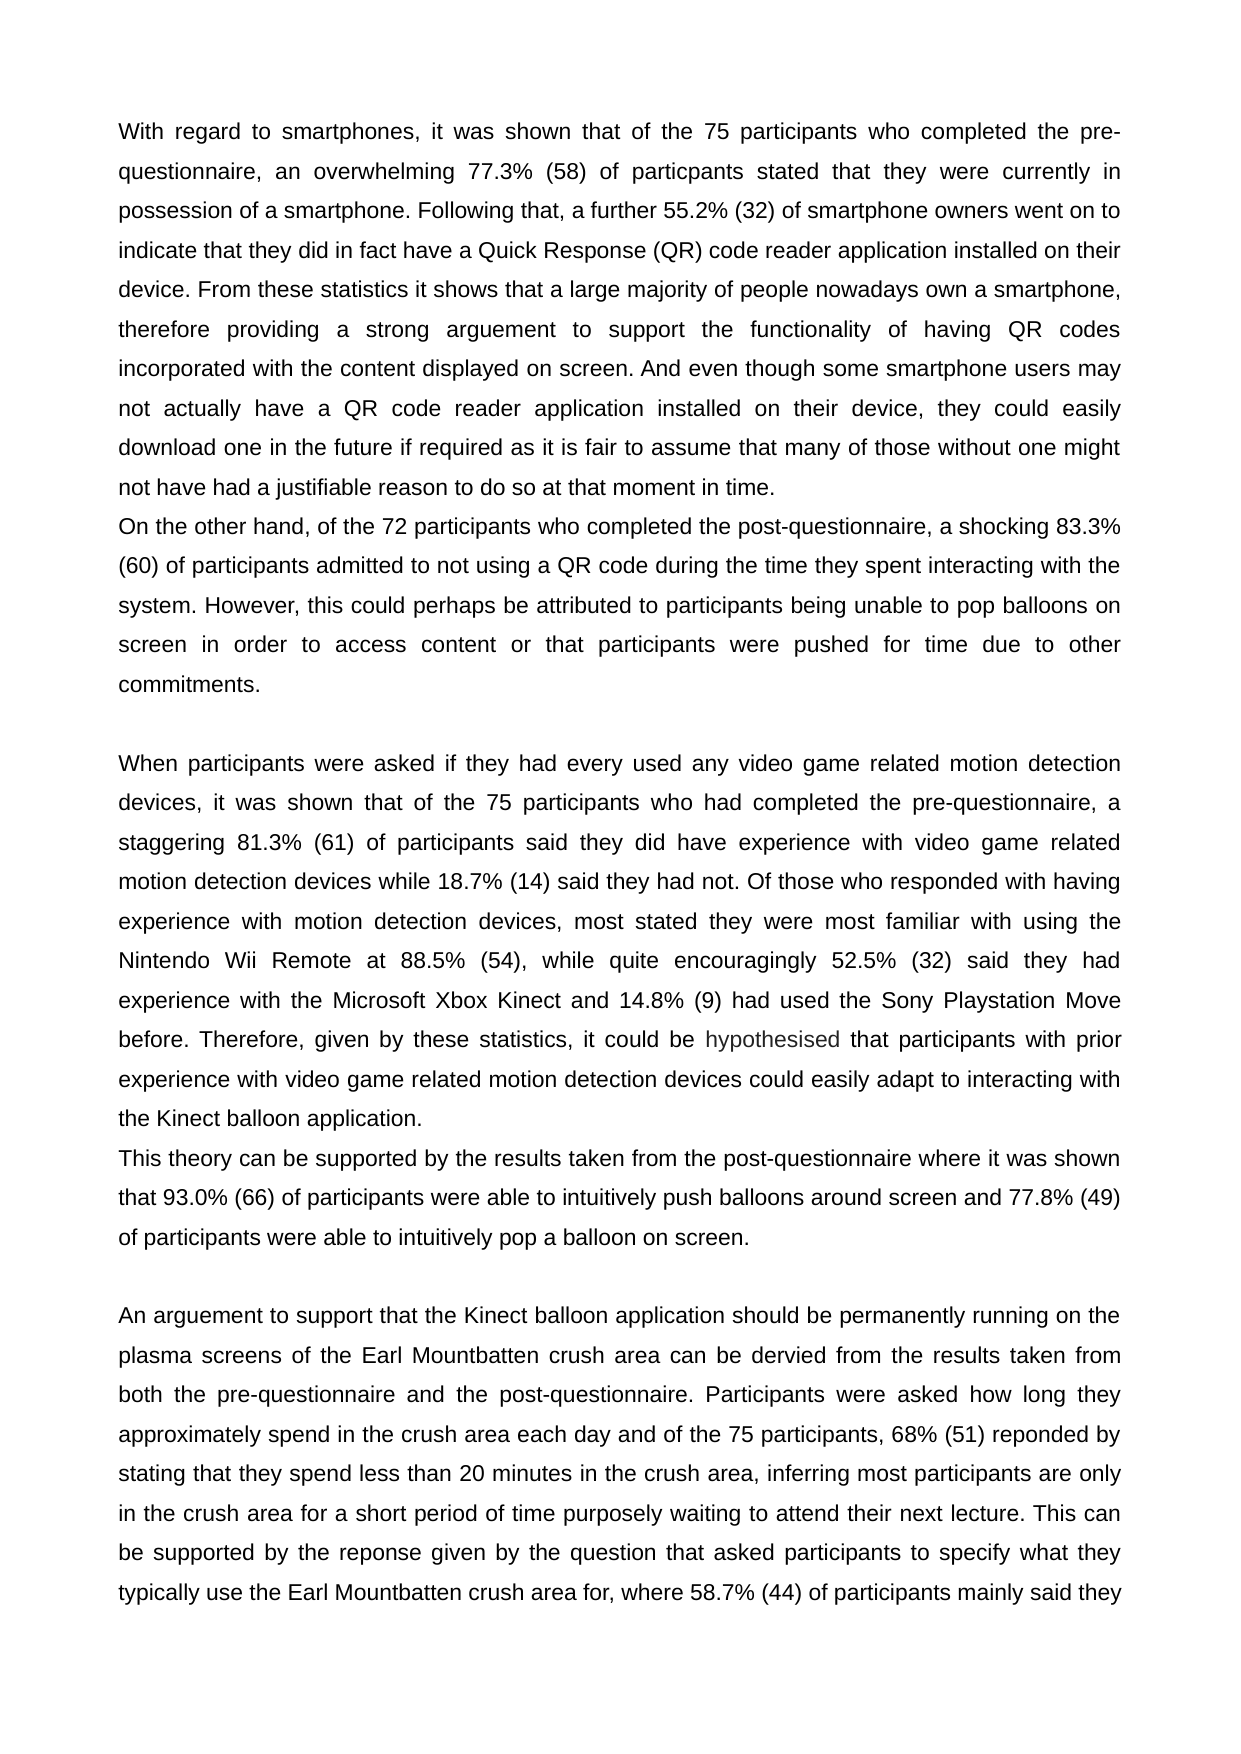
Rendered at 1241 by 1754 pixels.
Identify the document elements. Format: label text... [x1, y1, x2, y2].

text When participants were asked if they had every used any video game related motion detection devices, it was shown that of the 75 participants who had completed the pre-questionnaire, a staggering 81.3% (61) of participants said they did have experience with video game related motion detection devices while 18.7% (14) said they had not. Of those who responded with having experience with motion detection devices, most stated they were most familiar with using the Nintendo Wii Remote at 88.5% (54), while quite encouragingly 52.5% (32) said they had experience with the Microsoft Xbox Kinect and 14.8% (9) had used the Sony Playstation Move before. Therefore, given by these statistics, it could be hypothesised that participants with prior experience with video game related motion detection devices could easily adapt to interacting with the Kinect balloon application. [118, 750, 1122, 1131]
text This theory can be supported by the results taken from the post-questionnaire where it was shown that 93.0% (66) of participants were able to intuitively push balloons around screen and 77.8% (49) of participants were able to intuitively pop a balloon on screen. [118, 1144, 1122, 1250]
text With regard to smartphones, it was shown that of the 75 participants who completed the pre-questionnaire, an overwhelming 77.3% (58) of particpants stated that they were currently in possession of a smartphone. Following that, a further 55.2% (32) of smartphone owners went on to indicate that they did in fact have a Quick Response (QR) code reader application installed on their device. From these statistics it shows that a large majority of people nowadays own a smartphone, therefore providing a strong arguement to support the functionality of having QR codes incorporated with the content displayed on screen. And even though some smartphone users may not actually have a QR code reader application installed on their device, they could easily download one in the future if required as it is fair to assume that many of those without one might not have had a justifiable reason to do so at that moment in time. [118, 118, 1122, 500]
text On the other hand, of the 72 participants who completed the post-questionnaire, a shocking 83.3% (60) of participants admitted to not using a QR code during the time they spent interacting with the system. However, this could perhaps be attributed to participants being unable to pop balloons on screen in order to access content or that participants were pushed for time due to other commitments. [118, 513, 1122, 697]
text An arguement to support that the Kinect balloon application should be permanently running on the plasma screens of the Earl Mountbatten crush area can be dervied from the results taken from both the pre-questionnaire and the post-questionnaire. Participants were asked how long they approximately spend in the crush area each day and of the 75 participants, 68% (51) reponded by stating that they spend less than 20 minutes in the crush area, inferring most participants are only in the crush area for a short period of time purposely waiting to attend their next lecture. This can be supported by the reponse given by the question that asked participants to specify what they typically use the Earl Mountbatten crush area for, where 58.7% (44) of participants mainly said they [118, 1302, 1122, 1605]
